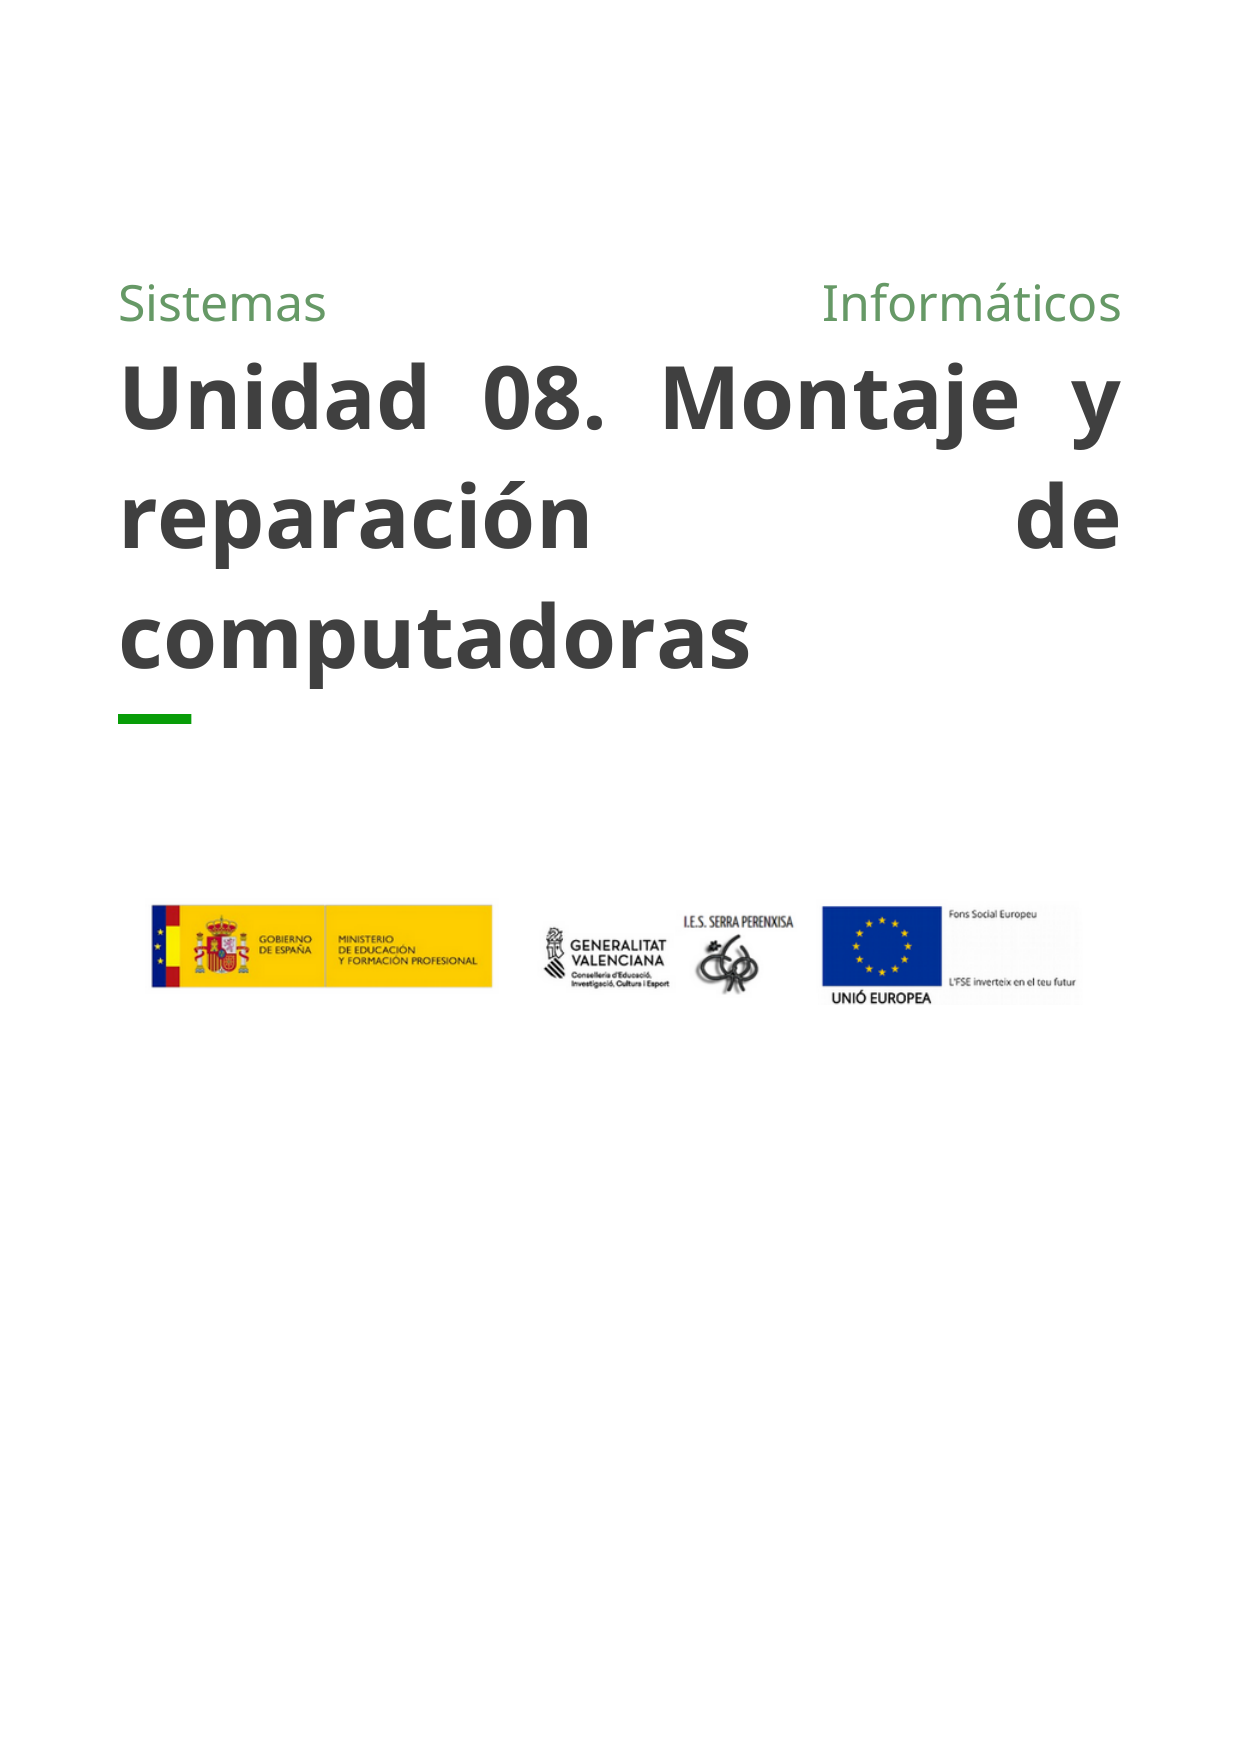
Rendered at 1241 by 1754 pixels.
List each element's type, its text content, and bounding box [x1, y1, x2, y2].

picture [118, 885, 1123, 1005]
title Sistemas Informáticos Unidad 08. Montaje y reparación de computadoras [118, 268, 1122, 694]
picture [118, 714, 192, 724]
